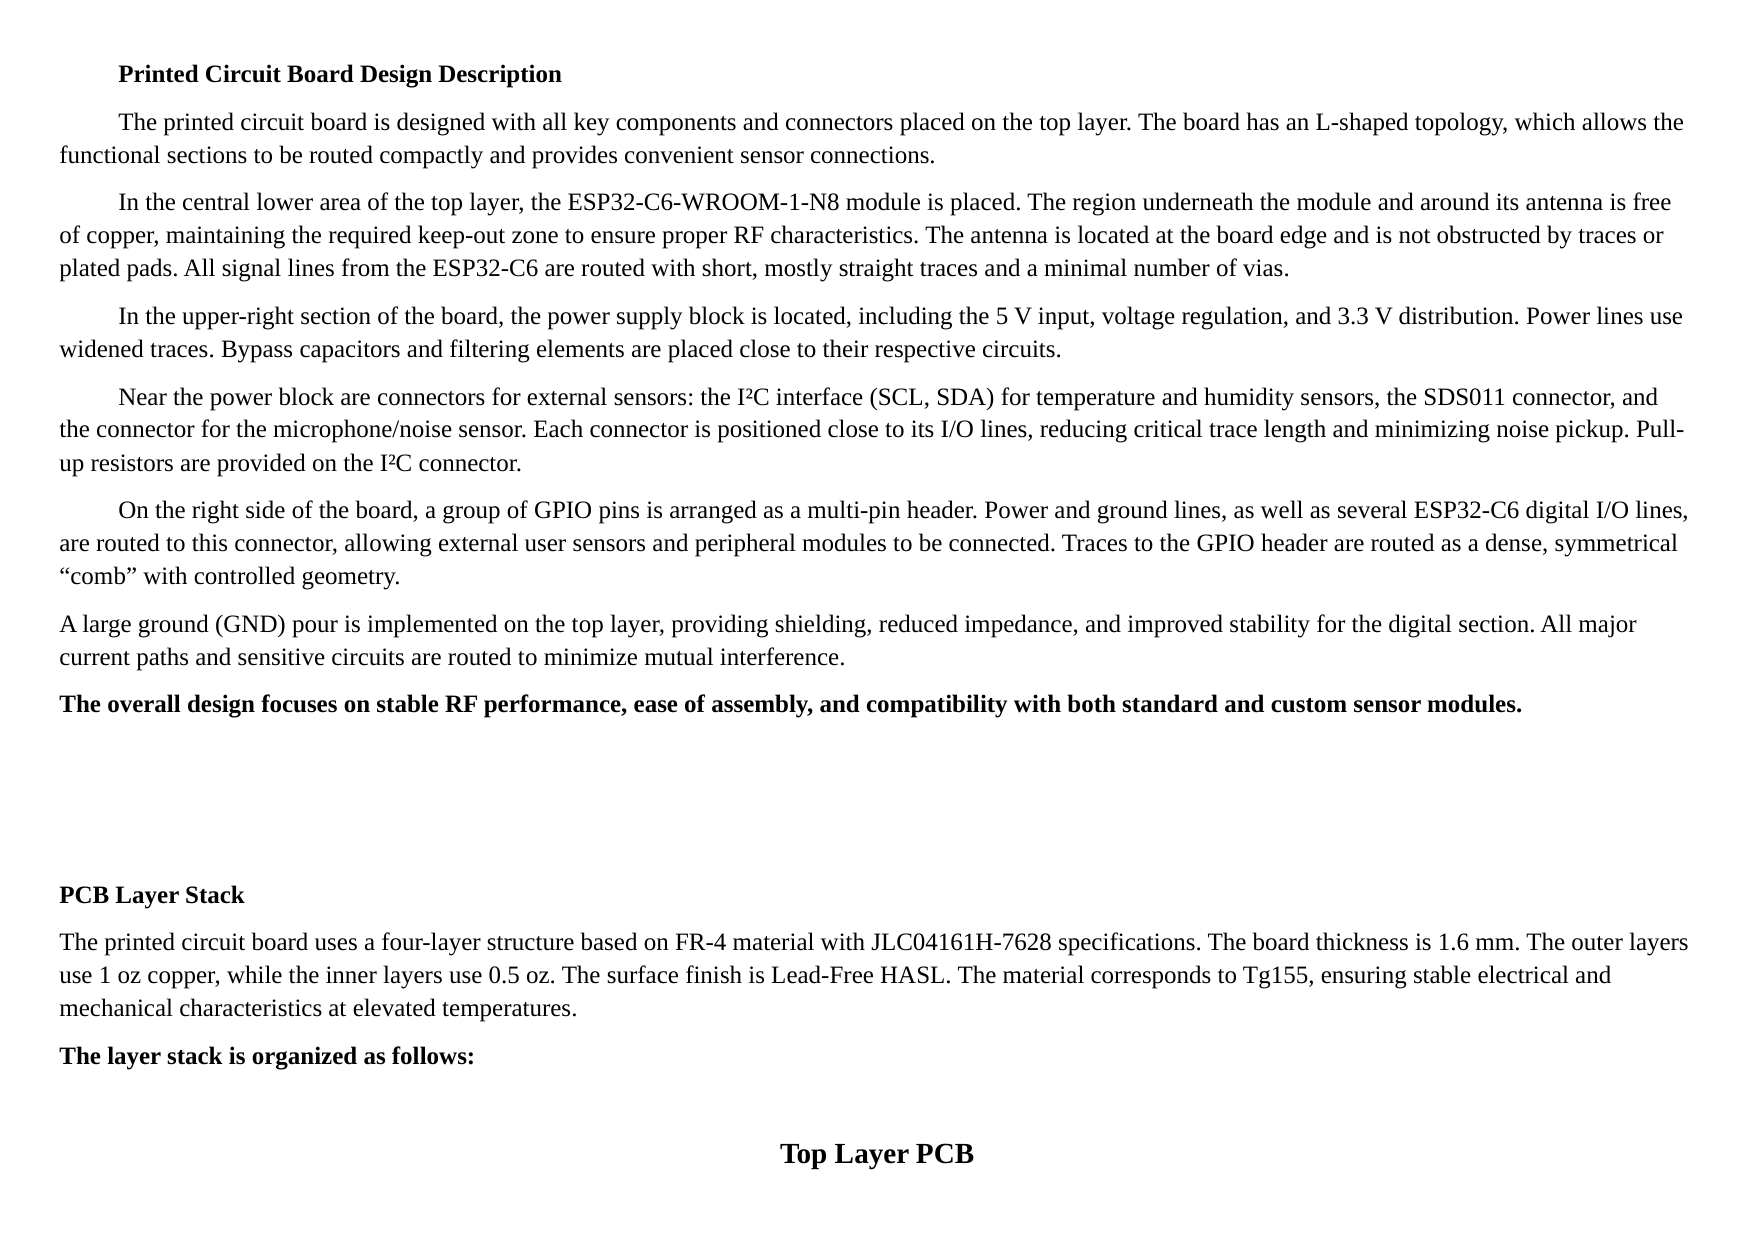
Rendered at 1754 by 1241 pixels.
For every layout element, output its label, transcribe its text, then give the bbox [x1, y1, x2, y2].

text The layer stack is organized as follows: [59, 1041, 1695, 1070]
text On the right side of the board, a group of GPIO pins is arranged as a multi-pin header. Power and ground lines, as well as several ESP32-C6 digital I/O lines, are routed to this connector, allowing external user sensors and peripheral modules to be connected. Traces to the GPIO header are routed as a dense, symmetrical “comb” with controlled geometry. [59, 495, 1695, 590]
text A large ground (GND) pour is implemented on the top layer, providing shielding, reduced impedance, and improved stability for the digital section. All major current paths and sensitive circuits are routed to minimize mutual interference. [59, 609, 1695, 671]
text Printed Circuit Board Design Description [59, 59, 1695, 88]
text In the central lower area of the top layer, the ESP32-C6-WROOM-1-N8 module is placed. The region underneath the module and around its antenna is free of copper, maintaining the required keep-out zone to ensure proper RF characteristics. The antenna is located at the board edge and is not obstructed by traces or plated pads. All signal lines from the ESP32-C6 are routed with short, mostly straight traces and a minimal number of vias. [59, 187, 1695, 282]
text The overall design focuses on stable RF performance, ease of assembly, and compatibility with both standard and custom sensor modules. [59, 689, 1695, 718]
text Near the power block are connectors for external sensors: the I²C interface (SCL, SDA) for temperature and humidity sensors, the SDS011 connector, and the connector for the microphone/noise sensor. Each connector is positioned close to its I/O lines, reducing critical trace length and minimizing noise pickup. Pull-up resistors are provided on the I²C connector. [59, 382, 1695, 476]
text The printed circuit board is designed with all key components and connectors placed on the top layer. The board has an L-shaped topology, which allows the functional sections to be routed compactly and provides convenient sensor connections. [59, 107, 1695, 168]
text The printed circuit board uses a four-layer structure based on FR-4 material with JLC04161H-7628 specifications. The board thickness is 1.6 mm. The outer layers use 1 oz copper, while the inner layers use 0.5 oz. The surface finish is Lead-Free HASL. The material corresponds to Tg155, ensuring stable electrical and mechanical characteristics at elevated temperatures. [59, 927, 1695, 1022]
text PCB Layer Stack [59, 880, 1695, 909]
text In the upper-right section of the board, the power supply block is located, including the 5 V input, voltage regulation, and 3.3 V distribution. Power lines use widened traces. Bypass capacitors and filtering elements are placed close to their respective circuits. [59, 301, 1695, 363]
text Top Layer PCB [59, 1136, 1695, 1170]
